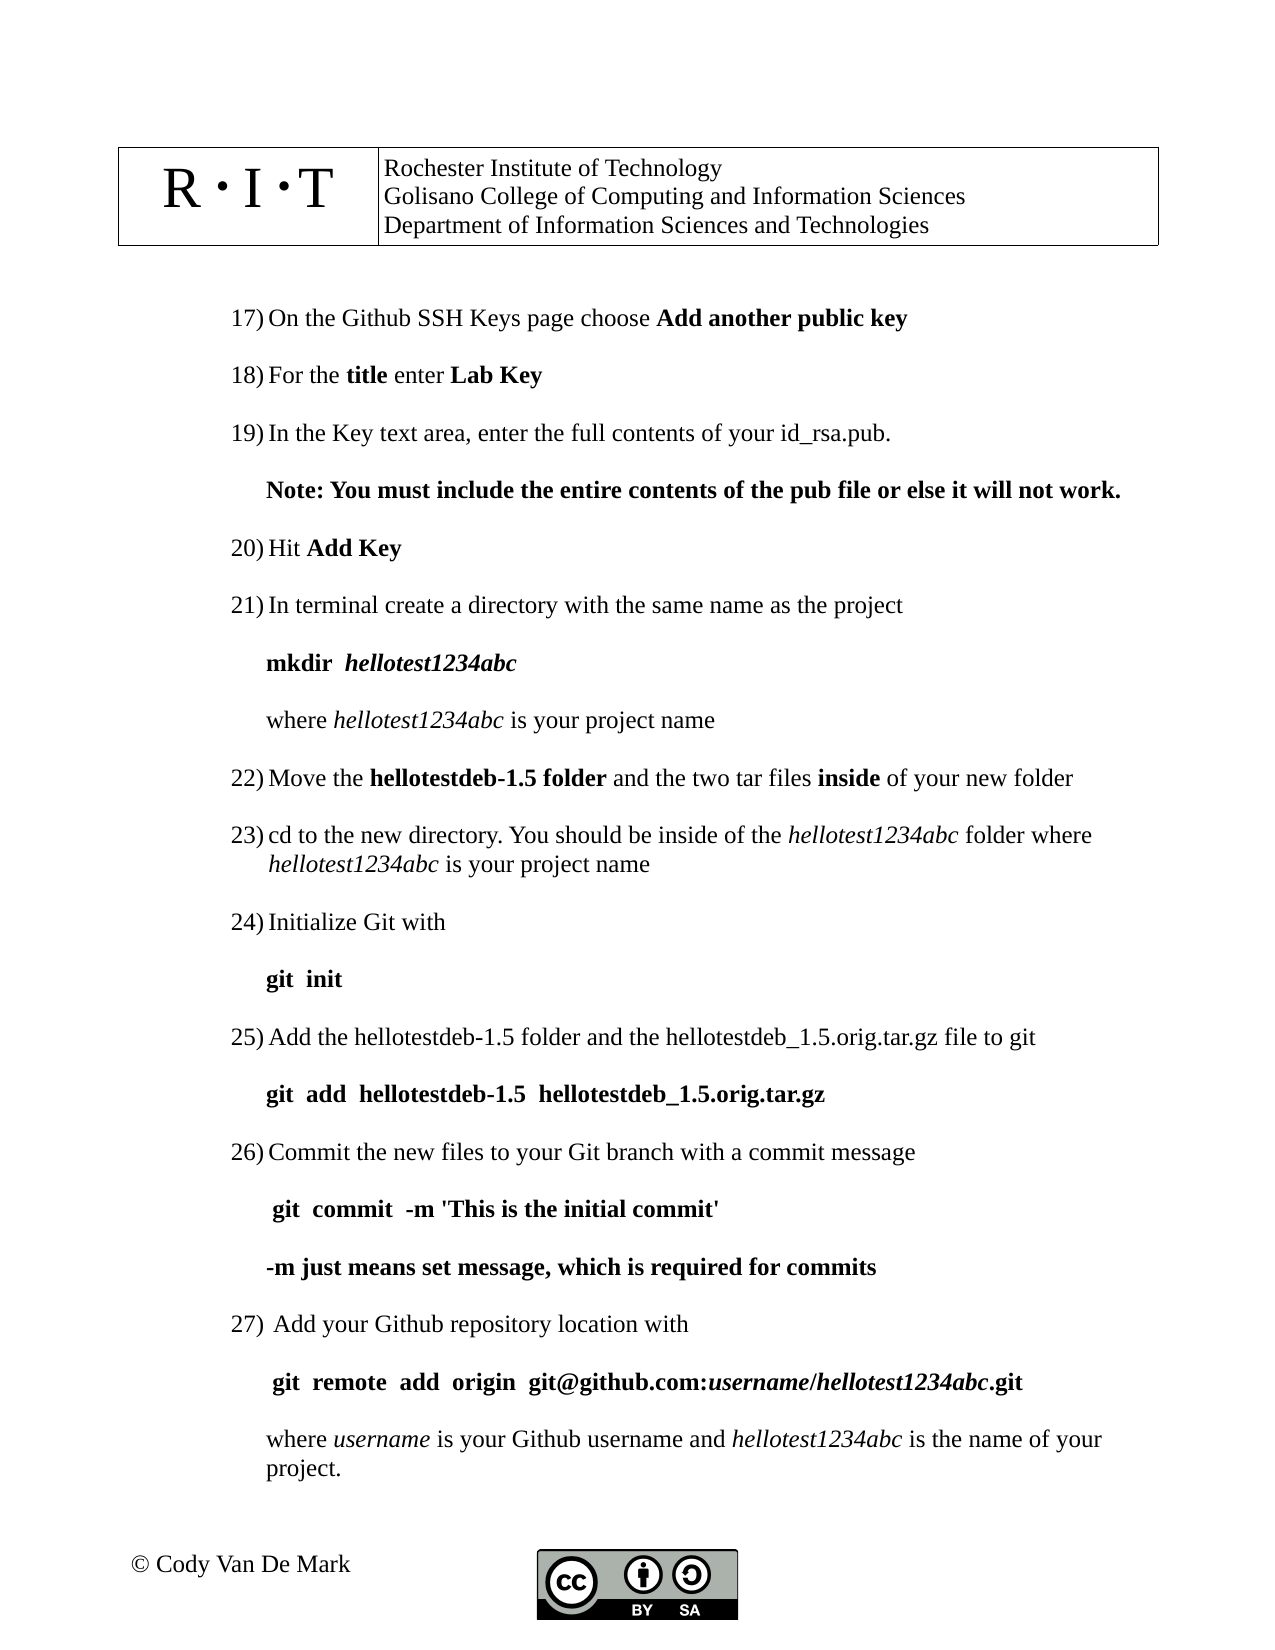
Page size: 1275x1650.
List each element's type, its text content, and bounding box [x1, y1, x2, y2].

list In the Key text area, enter the full contents of your id_rsa.pub. [231, 418, 1157, 447]
list Add the hellotestdeb-1.5 folder and the hellotestdeb_1.5.orig.tar.gz file to git [231, 1022, 1157, 1051]
text -m just means set message, which is required for commits [118, 1252, 1157, 1281]
text where username is your Github username and hellotest1234abc is the name of your project. [118, 1424, 1157, 1482]
text git add hellotestdeb-1.5 hellotestdeb_1.5.orig.tar.gz [118, 1079, 1157, 1108]
list Move the hellotestdeb-1.5 folder and the two tar files inside of your new folder [231, 763, 1157, 792]
picture [536, 1549, 739, 1620]
text where hellotest1234abc is your project name [118, 706, 1157, 734]
list Initialize Git with [231, 907, 1157, 936]
list On the Github SSH Keys page choose Add another public key [231, 303, 1157, 332]
text mkdir hellotest1234abc [118, 648, 1157, 677]
list Add your Github repository location with [231, 1309, 1157, 1338]
list Hit Add Key [231, 533, 1157, 562]
list cd to the new directory. You should be inside of the hellotest1234abc folder where hellotest1234abc is your project name [231, 821, 1157, 878]
list Commit the new files to your Git branch with a commit message [231, 1137, 1157, 1166]
text git commit -m 'This is the initial commit' [118, 1194, 1157, 1223]
list In terminal create a directory with the same name as the project [231, 591, 1157, 619]
list For the title enter Lab Key [231, 361, 1157, 389]
text git remote add origin git@github.com:username/hellotest1234abc.git [118, 1367, 1157, 1396]
text git init [118, 964, 1157, 993]
text Note: You must include the entire contents of the pub file or else it will not work. [118, 476, 1157, 504]
